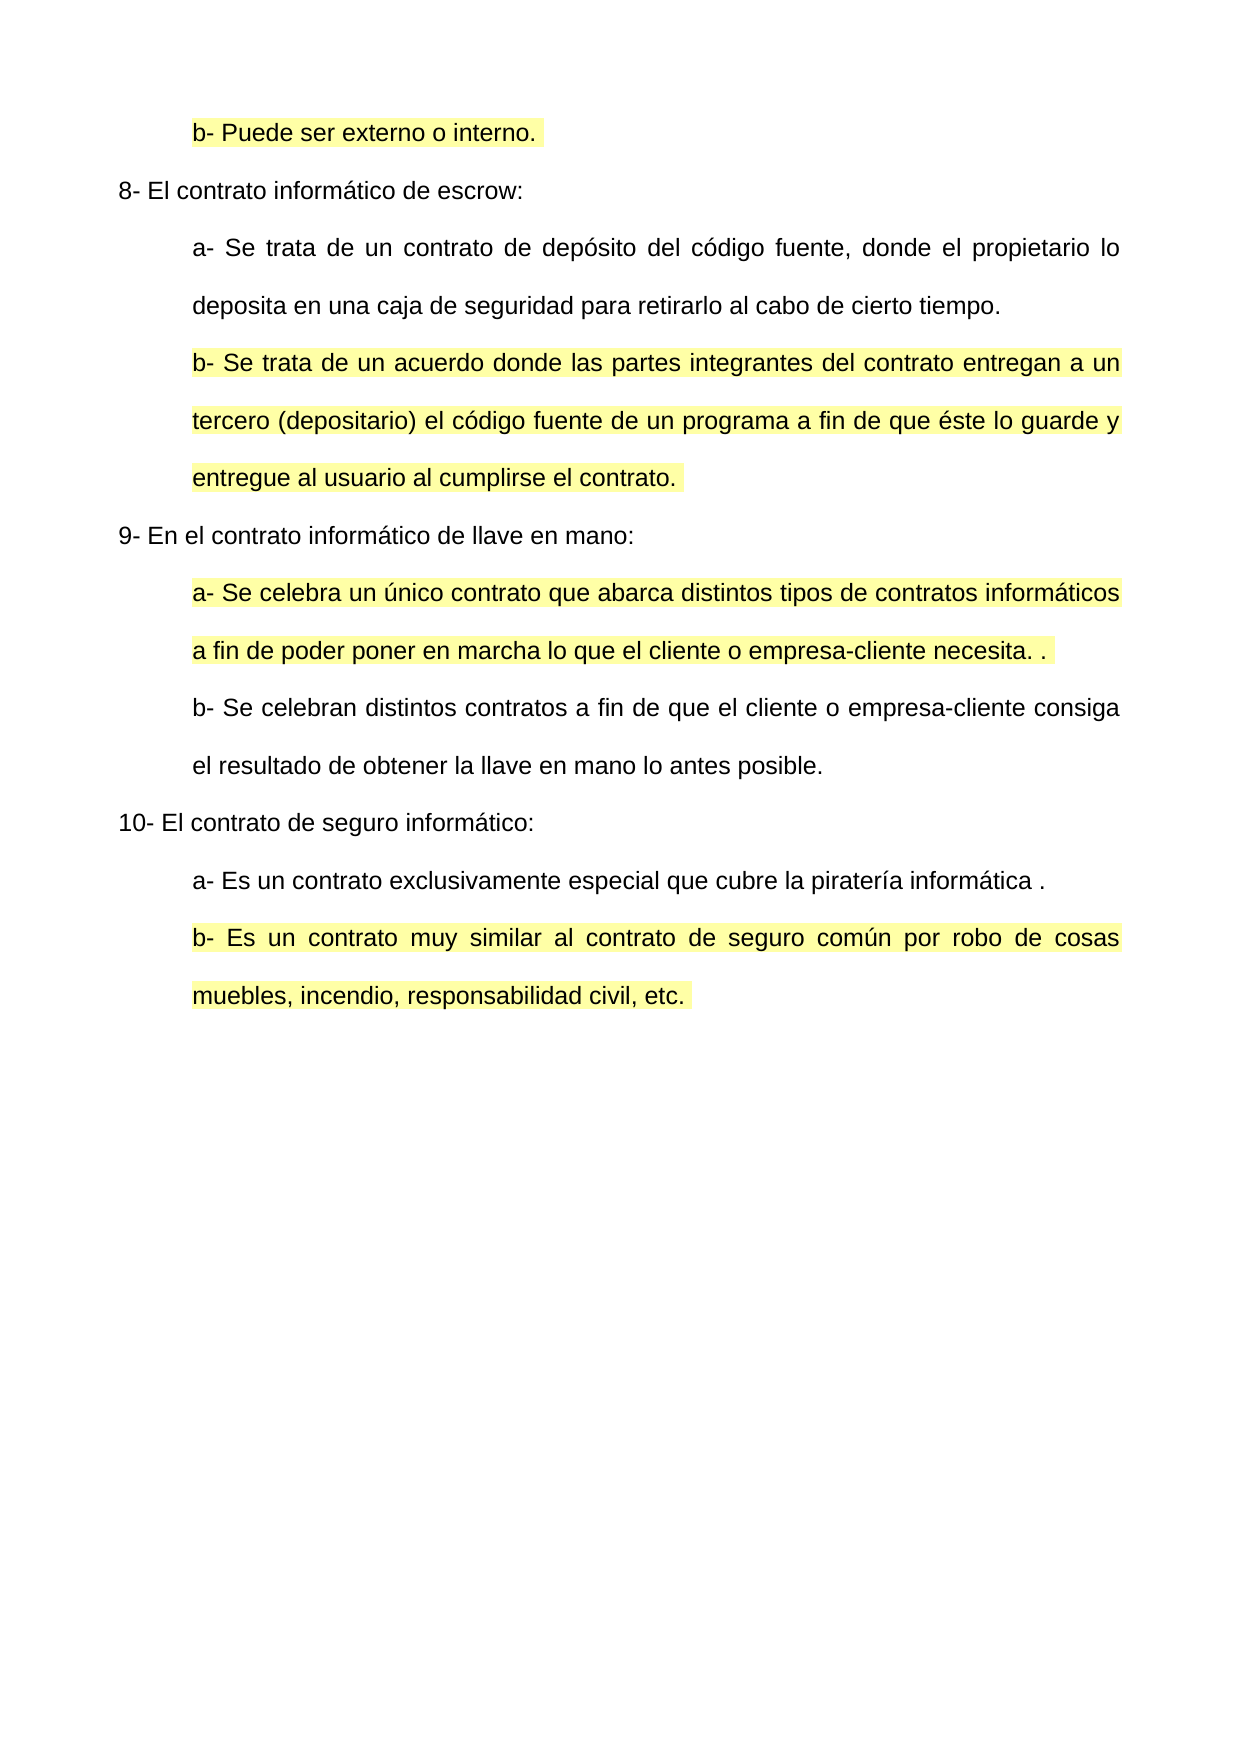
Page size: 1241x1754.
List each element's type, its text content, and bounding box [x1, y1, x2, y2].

text a- Se trata de un contrato de depósito del código fuente, donde el propietario lo deposita en una caja de seguridad para retirarlo al cabo de cierto tiempo. [192, 233, 1122, 319]
text 8- El contrato informático de escrow: [118, 176, 1122, 204]
text b- Se celebran distintos contratos a fin de que el cliente o empresa-cliente consiga el resultado de obtener la llave en mano lo antes posible. [192, 693, 1122, 779]
text b- Es un contrato muy similar al contrato de seguro común por robo de cosas muebles, incendio, responsabilidad civil, etc. [192, 923, 1122, 1009]
text b- Puede ser externo o interno. [192, 118, 1122, 147]
text b- Se trata de un acuerdo donde las partes integrantes del contrato entregan a un tercero (depositario) el código fuente de un programa a fin de que éste lo guarde y entregue al usuario al cumplirse el contrato. [192, 348, 1122, 492]
text 9- En el contrato informático de llave en mano: [118, 521, 1122, 549]
text a- Es un contrato exclusivamente especial que cubre la piratería informática . [192, 866, 1122, 894]
text a- Se celebra un único contrato que abarca distintos tipos de contratos informáticos a fin de poder poner en marcha lo que el cliente o empresa-cliente necesita. . [192, 578, 1122, 664]
text 10- El contrato de seguro informático: [118, 808, 1122, 837]
